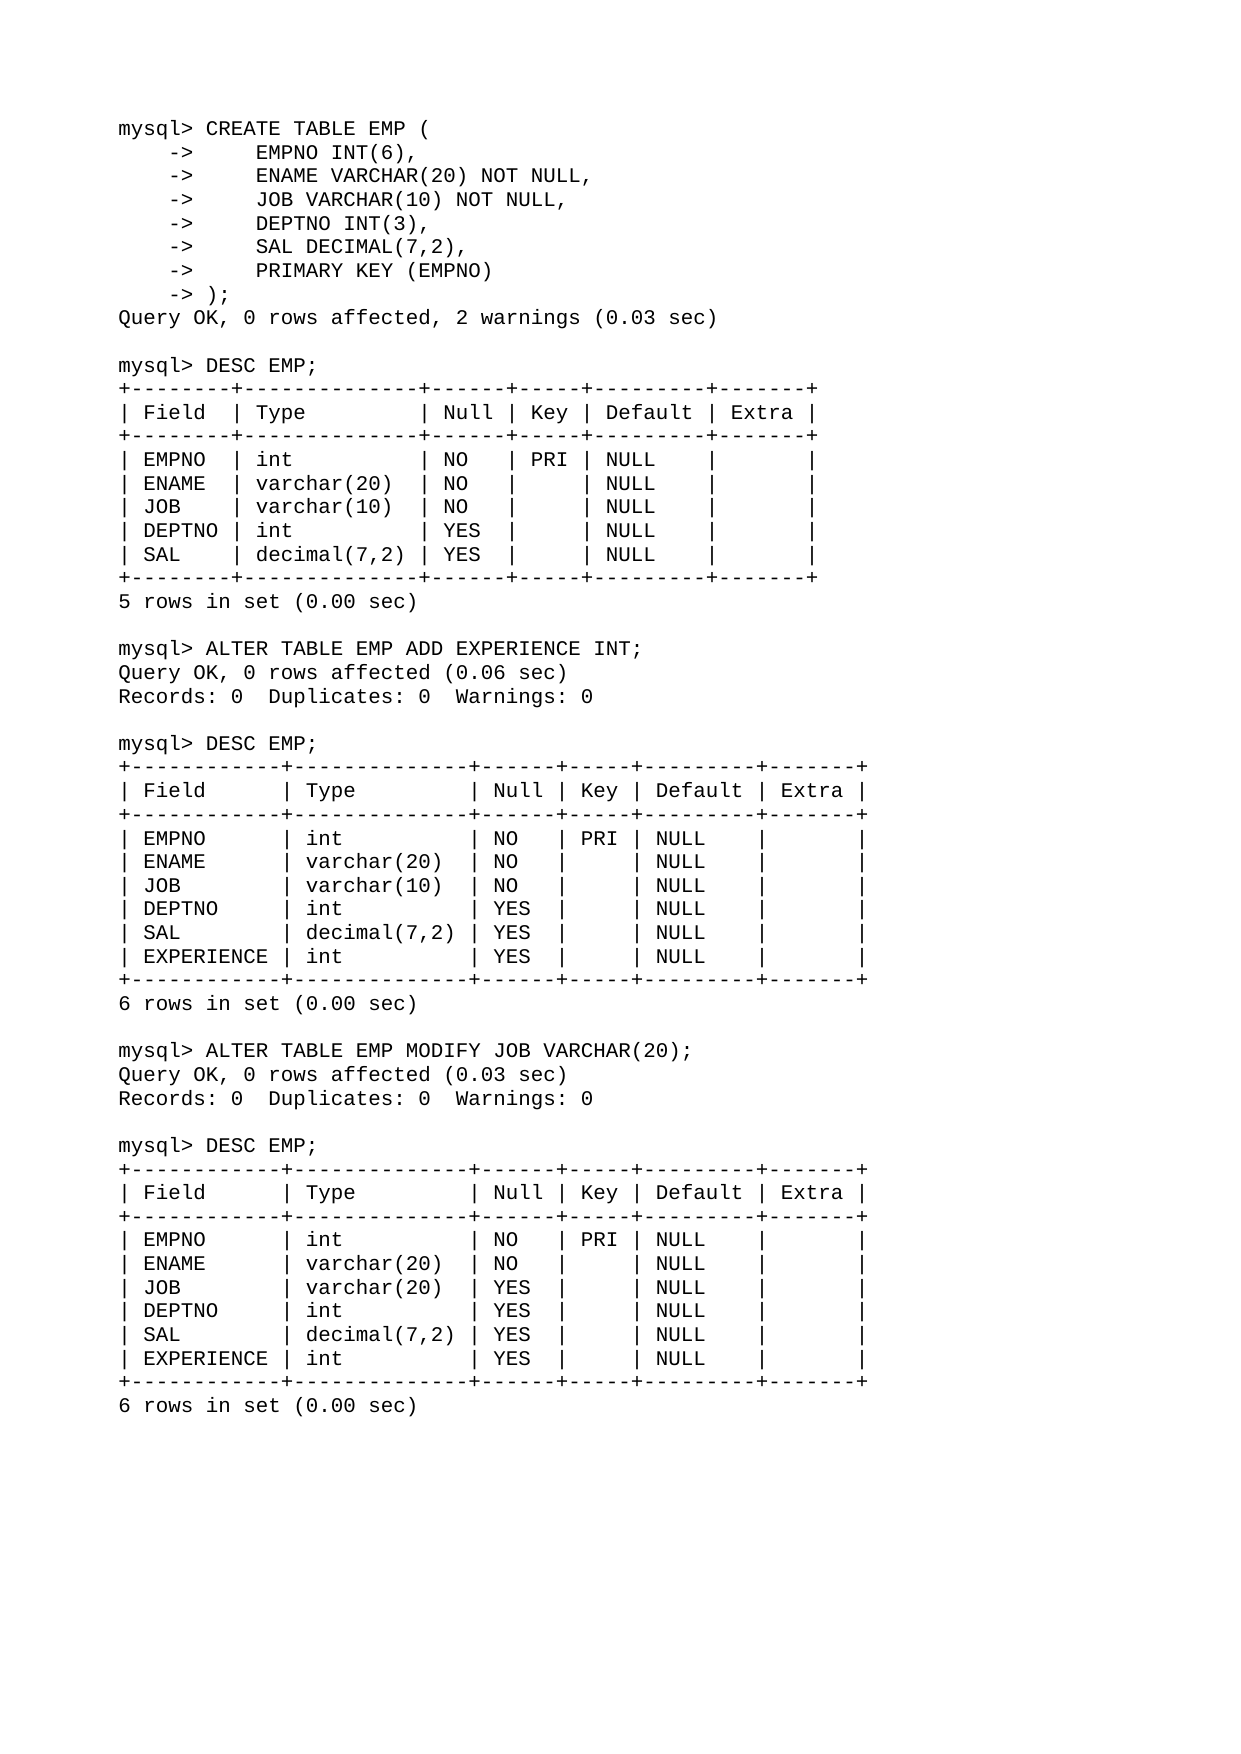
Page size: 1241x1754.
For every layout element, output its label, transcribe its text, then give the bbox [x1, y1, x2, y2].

text 6 rows in set (0.00 sec) [118, 1395, 1122, 1419]
text +------------+--------------+------+-----+---------+-------+ [118, 804, 1122, 827]
text +------------+--------------+------+-----+---------+-------+ [118, 757, 1122, 780]
text +------------+--------------+------+-----+---------+-------+ [118, 1158, 1122, 1182]
text mysql> ALTER TABLE EMP MODIFY JOB VARCHAR(20); [118, 1040, 1122, 1064]
text +------------+--------------+------+-----+---------+-------+ [118, 1371, 1122, 1395]
text | SAL | decimal(7,2) | YES | | NULL | | [118, 1324, 1122, 1348]
text | ENAME | varchar(20) | NO | | NULL | | [118, 1253, 1122, 1277]
text | ENAME | varchar(20) | NO | | NULL | | [118, 473, 1122, 496]
text -> PRIMARY KEY (EMPNO) [118, 260, 1122, 284]
text Records: 0 Duplicates: 0 Warnings: 0 [118, 686, 1122, 709]
text -> EMPNO INT(6), [118, 142, 1122, 165]
text | SAL | decimal(7,2) | YES | | NULL | | [118, 544, 1122, 567]
text | Field | Type | Null | Key | Default | Extra | [118, 780, 1122, 804]
text mysql> DESC EMP; [118, 733, 1122, 757]
text -> DEPTNO INT(3), [118, 213, 1122, 236]
text | JOB | varchar(10) | NO | | NULL | | [118, 875, 1122, 898]
text -> ); [118, 284, 1122, 307]
text | EMPNO | int | NO | PRI | NULL | | [118, 827, 1122, 851]
text mysql> CREATE TABLE EMP ( [118, 118, 1122, 142]
text | Field | Type | Null | Key | Default | Extra | [118, 1182, 1122, 1206]
text -> ENAME VARCHAR(20) NOT NULL, [118, 165, 1122, 189]
text +--------+--------------+------+-----+---------+-------+ [118, 567, 1122, 591]
text | JOB | varchar(10) | NO | | NULL | | [118, 496, 1122, 520]
text Query OK, 0 rows affected (0.03 sec) [118, 1064, 1122, 1088]
text | DEPTNO | int | YES | | NULL | | [118, 898, 1122, 922]
text mysql> DESC EMP; [118, 1135, 1122, 1158]
text -> JOB VARCHAR(10) NOT NULL, [118, 189, 1122, 213]
text | JOB | varchar(20) | YES | | NULL | | [118, 1277, 1122, 1300]
text -> SAL DECIMAL(7,2), [118, 236, 1122, 260]
text | SAL | decimal(7,2) | YES | | NULL | | [118, 922, 1122, 946]
text +------------+--------------+------+-----+---------+-------+ [118, 1206, 1122, 1229]
text +------------+--------------+------+-----+---------+-------+ [118, 969, 1122, 993]
text | ENAME | varchar(20) | NO | | NULL | | [118, 851, 1122, 875]
text | EMPNO | int | NO | PRI | NULL | | [118, 449, 1122, 473]
text Query OK, 0 rows affected (0.06 sec) [118, 662, 1122, 686]
text | DEPTNO | int | YES | | NULL | | [118, 520, 1122, 544]
text +--------+--------------+------+-----+---------+-------+ [118, 426, 1122, 449]
text +--------+--------------+------+-----+---------+-------+ [118, 378, 1122, 402]
text | Field | Type | Null | Key | Default | Extra | [118, 402, 1122, 426]
text | EXPERIENCE | int | YES | | NULL | | [118, 946, 1122, 969]
text | EMPNO | int | NO | PRI | NULL | | [118, 1229, 1122, 1253]
text Query OK, 0 rows affected, 2 warnings (0.03 sec) [118, 307, 1122, 331]
text mysql> ALTER TABLE EMP ADD EXPERIENCE INT; [118, 638, 1122, 662]
text 5 rows in set (0.00 sec) [118, 591, 1122, 615]
text 6 rows in set (0.00 sec) [118, 993, 1122, 1017]
text Records: 0 Duplicates: 0 Warnings: 0 [118, 1088, 1122, 1111]
text mysql> DESC EMP; [118, 354, 1122, 378]
text | EXPERIENCE | int | YES | | NULL | | [118, 1348, 1122, 1371]
text | DEPTNO | int | YES | | NULL | | [118, 1300, 1122, 1324]
